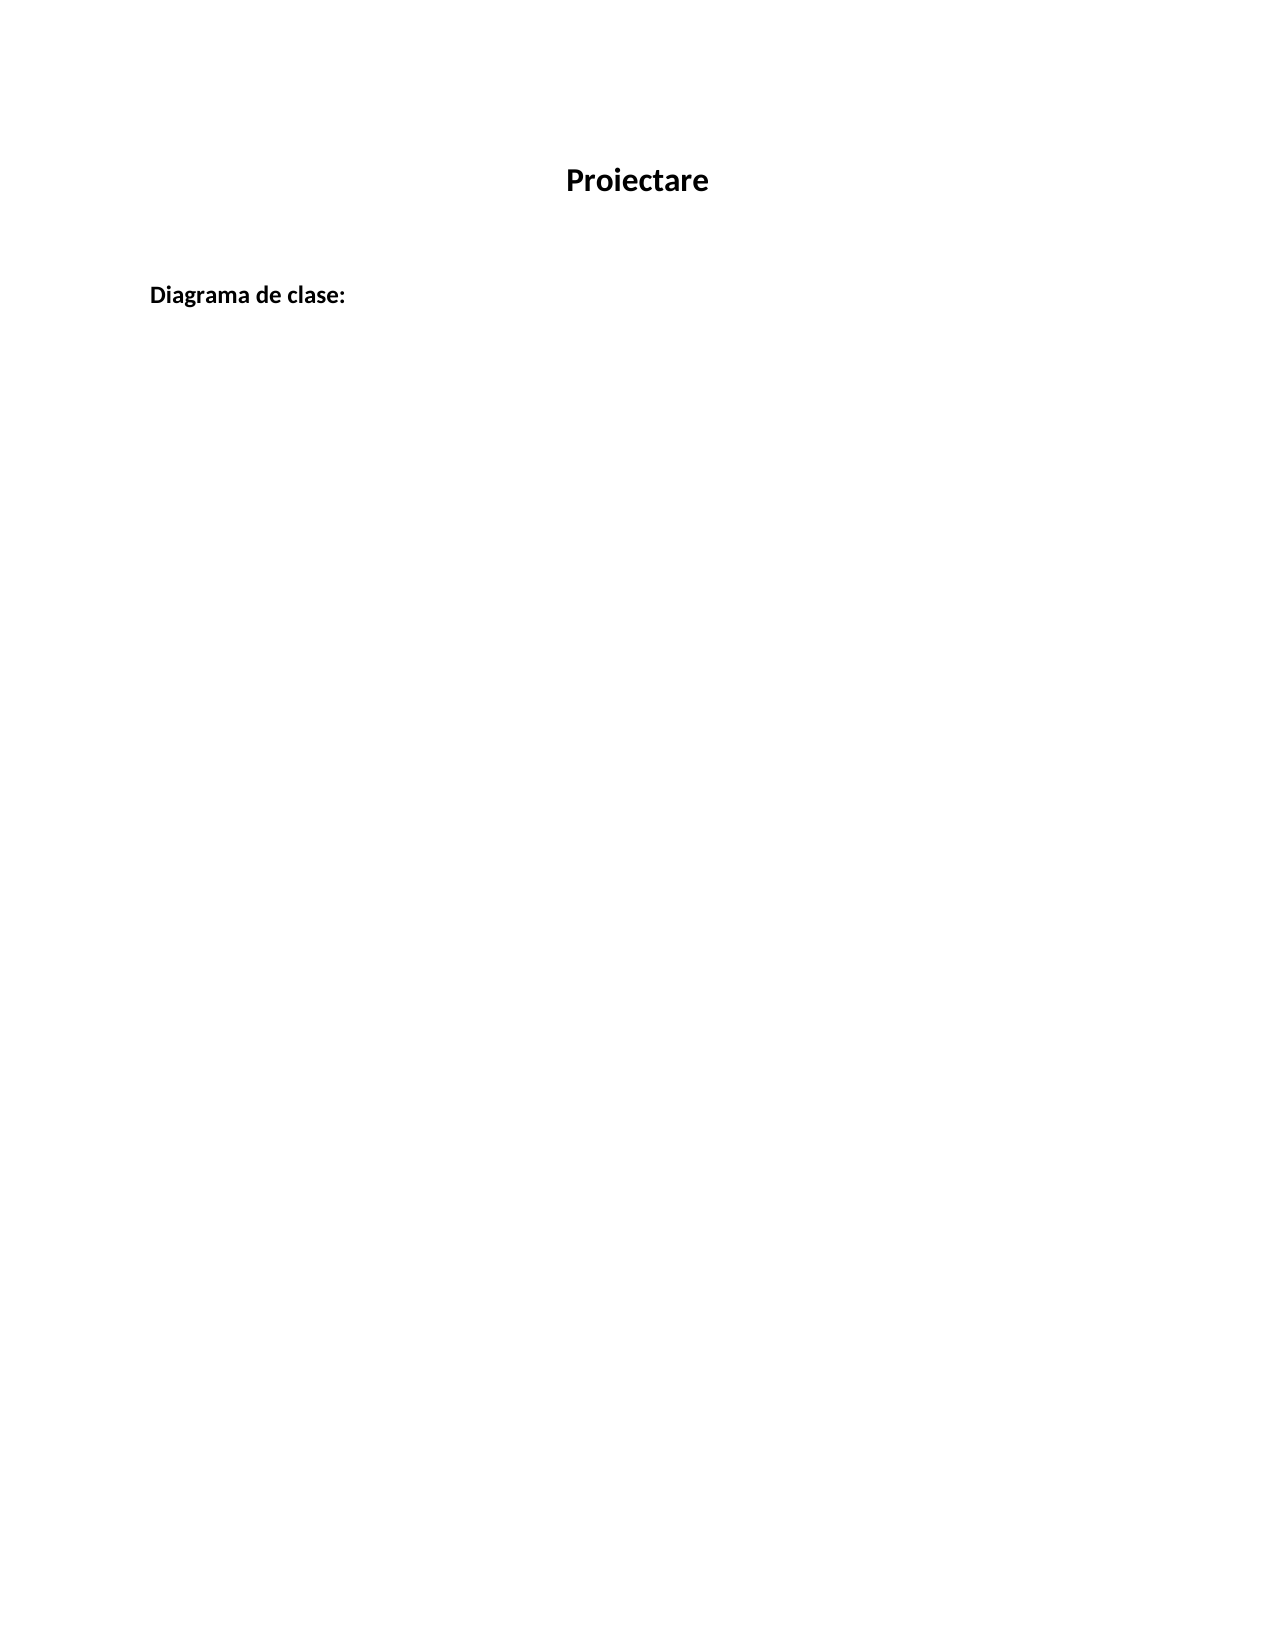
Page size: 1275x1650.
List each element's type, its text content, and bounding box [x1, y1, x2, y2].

text Diagrama de clase: [150, 279, 1125, 310]
text Proiectare [150, 159, 1125, 200]
